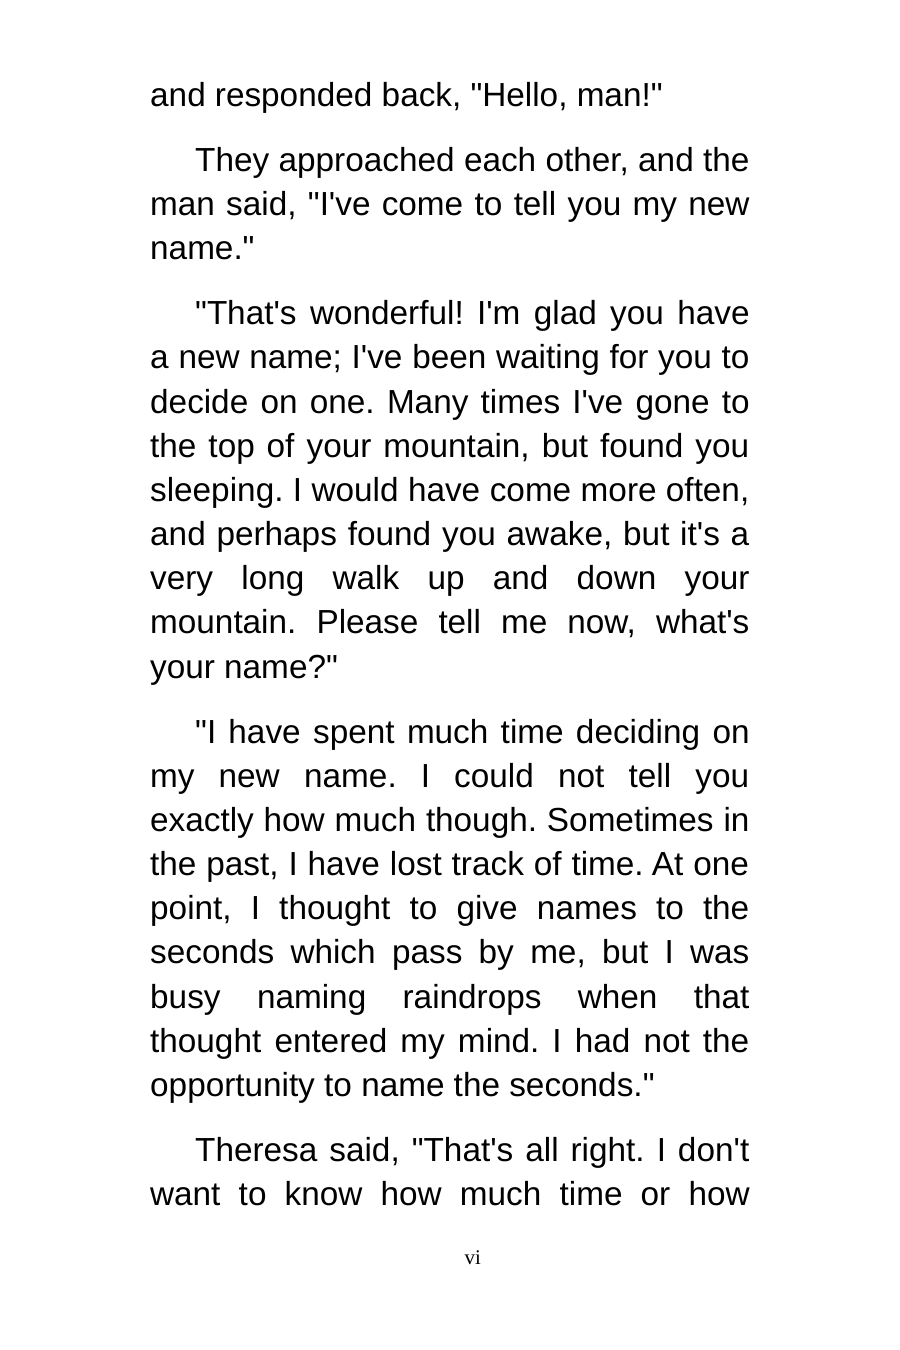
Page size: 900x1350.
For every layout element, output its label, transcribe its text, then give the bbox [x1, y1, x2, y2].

text "That's wonderful! I'm glad you have a new name; I've been waiting for you to decide on one. Many times I've gone to the top of your mountain, but found you sleeping. I would have come more often, and perhaps found you awake, but it's a very long walk up and down your mountain. Please tell me now, what's your name?" [150, 293, 750, 685]
text They approached each other, and the man said, "I've come to tell you my new name." [150, 140, 750, 267]
text and responded back, "Hello, man!" [150, 75, 750, 113]
text Theresa said, "That's all right. I don't want to know how much time or how [150, 1130, 750, 1213]
text "I have spent much time deciding on my new name. I could not tell you exactly how much though. Sometimes in the past, I have lost track of time. At one point, I thought to give names to the seconds which pass by me, but I was busy naming raindrops when that thought entered my mind. I had not the opportunity to name the seconds." [150, 712, 750, 1103]
